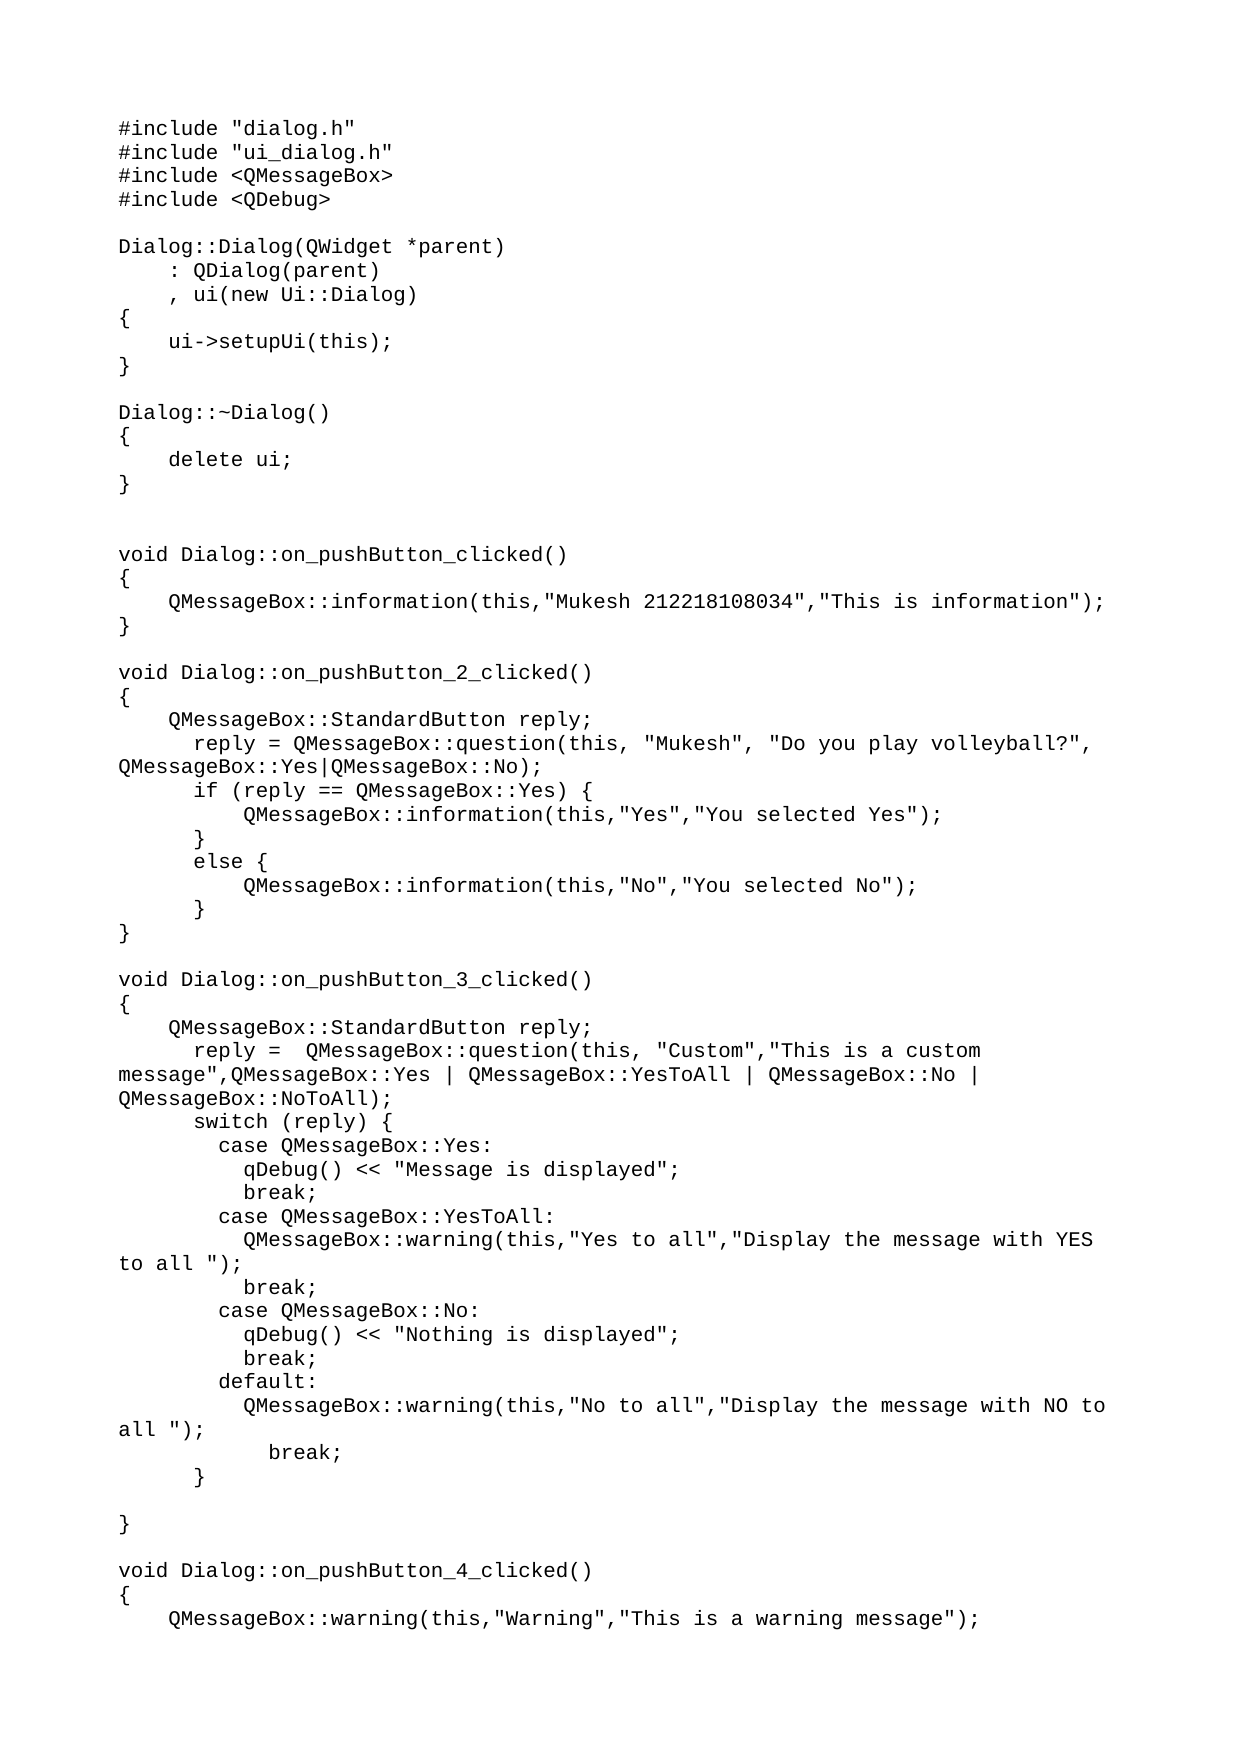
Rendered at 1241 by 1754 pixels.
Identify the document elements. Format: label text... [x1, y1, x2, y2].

text { [118, 567, 1122, 591]
text else { [118, 851, 1122, 875]
text #include "ui_dialog.h" [118, 142, 1122, 165]
text void Dialog::on_pushButton_2_clicked() [118, 662, 1122, 686]
text #include <QDebug> [118, 189, 1122, 213]
text break; [118, 1277, 1122, 1300]
text QMessageBox::warning(this,"Yes to all","Display the message with YES to all "); [118, 1229, 1122, 1277]
text case QMessageBox::Yes: [118, 1135, 1122, 1158]
text QMessageBox::information(this,"No","You selected No"); [118, 875, 1122, 898]
text void Dialog::on_pushButton_3_clicked() [118, 969, 1122, 993]
text void Dialog::on_pushButton_clicked() [118, 544, 1122, 567]
text Dialog::~Dialog() [118, 402, 1122, 426]
text case QMessageBox::YesToAll: [118, 1206, 1122, 1229]
text } [118, 354, 1122, 378]
text QMessageBox::information(this,"Mukesh 212218108034","This is information"); [118, 591, 1122, 615]
text reply = QMessageBox::question(this, "Custom","This is a custom message",QMessageBox::Yes | QMessageBox::YesToAll | QMessageBox::No | QMessageBox::NoToAll); [118, 1040, 1122, 1111]
text { [118, 993, 1122, 1017]
text switch (reply) { [118, 1111, 1122, 1135]
text } [118, 898, 1122, 922]
text : QDialog(parent) [118, 260, 1122, 284]
text } [118, 922, 1122, 946]
text break; [118, 1348, 1122, 1371]
text qDebug() << "Nothing is displayed"; [118, 1324, 1122, 1348]
text QMessageBox::warning(this,"Warning","This is a warning message"); [118, 1608, 1122, 1631]
text #include <QMessageBox> [118, 165, 1122, 189]
text { [118, 1584, 1122, 1608]
text } [118, 827, 1122, 851]
text reply = QMessageBox::question(this, "Mukesh", "Do you play volleyball?", QMessageBox::Yes|QMessageBox::No); [118, 733, 1122, 780]
text Dialog::Dialog(QWidget *parent) [118, 236, 1122, 260]
text break; [118, 1182, 1122, 1206]
text QMessageBox::warning(this,"No to all","Display the message with NO to all "); [118, 1395, 1122, 1442]
text delete ui; [118, 449, 1122, 473]
text QMessageBox::StandardButton reply; [118, 709, 1122, 733]
text #include "dialog.h" [118, 118, 1122, 142]
text QMessageBox::StandardButton reply; [118, 1017, 1122, 1040]
text } [118, 1466, 1122, 1489]
text ui->setupUi(this); [118, 331, 1122, 354]
text break; [118, 1442, 1122, 1466]
text } [118, 615, 1122, 638]
text , ui(new Ui::Dialog) [118, 284, 1122, 307]
text case QMessageBox::No: [118, 1300, 1122, 1324]
text { [118, 686, 1122, 709]
text qDebug() << "Message is displayed"; [118, 1158, 1122, 1182]
text } [118, 473, 1122, 496]
text { [118, 307, 1122, 331]
text { [118, 426, 1122, 449]
text if (reply == QMessageBox::Yes) { [118, 780, 1122, 804]
text void Dialog::on_pushButton_4_clicked() [118, 1561, 1122, 1584]
text } [118, 1513, 1122, 1537]
text QMessageBox::information(this,"Yes","You selected Yes"); [118, 804, 1122, 827]
text default: [118, 1371, 1122, 1395]
